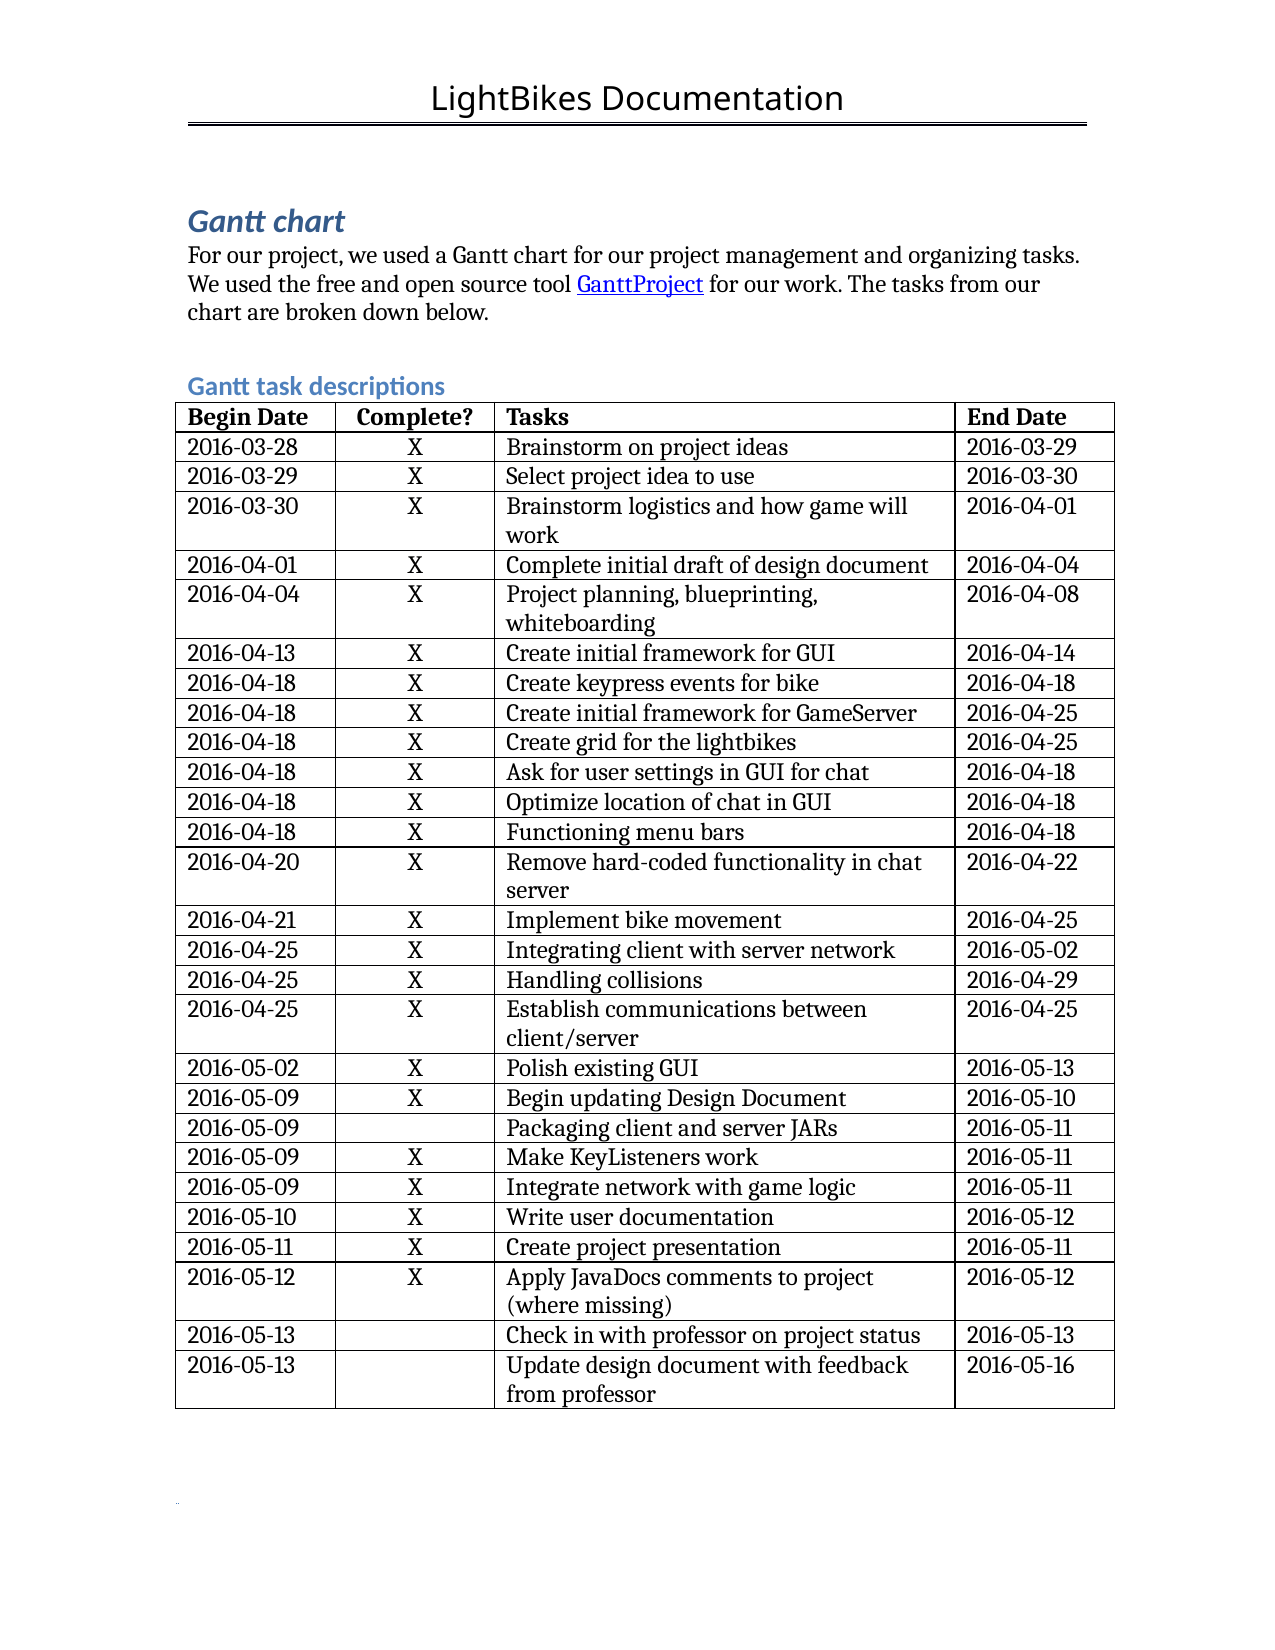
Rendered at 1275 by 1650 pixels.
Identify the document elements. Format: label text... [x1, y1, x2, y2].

table_cell 2016-04-08 [956, 580, 1114, 638]
table_cell X [336, 433, 494, 461]
table_cell Make KeyListeners work [495, 1143, 954, 1172]
table_cell 2016-04-04 [176, 580, 335, 638]
table_cell [336, 1351, 494, 1408]
table_cell Complete initial draft of design document [495, 551, 954, 579]
table_cell 2016-04-25 [956, 995, 1114, 1053]
table_cell 2016-04-18 [956, 669, 1114, 697]
table_cell 2016-04-29 [956, 966, 1114, 994]
table_cell X [336, 818, 494, 846]
table_cell 2016-04-25 [956, 699, 1114, 727]
table_cell 2016-04-21 [176, 906, 335, 935]
table_cell Remove hard-coded functionality in chat server [495, 848, 954, 905]
table_cell X [336, 728, 494, 757]
table_cell X [336, 580, 494, 638]
table_cell 2016-05-11 [956, 1143, 1114, 1172]
table_cell 2016-03-30 [956, 462, 1114, 491]
table_cell Write user documentation [495, 1203, 954, 1232]
table_cell X [336, 758, 494, 787]
table_cell Create initial framework for GUI [495, 639, 954, 668]
table_cell Brainstorm on project ideas [495, 433, 954, 461]
table_cell [336, 1114, 494, 1142]
table_cell 2016-04-14 [956, 639, 1114, 668]
table_cell Integrating client with server network [495, 936, 954, 964]
table_cell 2016-03-30 [176, 492, 335, 549]
table_cell 2016-03-29 [176, 462, 335, 491]
table_cell Establish communications between client/server [495, 995, 954, 1053]
table_cell 2016-04-18 [176, 699, 335, 727]
table_cell 2016-04-20 [176, 848, 335, 905]
table_cell 2016-04-18 [176, 669, 335, 697]
table_cell X [336, 1173, 494, 1202]
table_cell 2016-04-04 [956, 551, 1114, 579]
table_cell Begin updating Design Document [495, 1084, 954, 1112]
table_cell Implement bike movement [495, 906, 954, 935]
table_cell 2016-05-11 [956, 1114, 1114, 1142]
table_cell X [336, 788, 494, 817]
table_cell 2016-05-16 [956, 1351, 1114, 1408]
table_cell 2016-05-10 [956, 1084, 1114, 1112]
subtitle Gantt chart [187, 200, 1087, 241]
table_cell 2016-04-18 [176, 758, 335, 787]
table_cell 2016-05-11 [176, 1233, 335, 1261]
table_cell 2016-05-13 [176, 1321, 335, 1350]
table_cell 2016-04-25 [176, 995, 335, 1053]
table_cell 2016-05-12 [956, 1203, 1114, 1232]
table_cell 2016-05-10 [176, 1203, 335, 1232]
table_cell X [336, 551, 494, 579]
table_cell X [336, 906, 494, 935]
table_cell Select project idea to use [495, 462, 954, 491]
table_cell 2016-04-25 [956, 906, 1114, 935]
table_cell 2016-04-25 [176, 966, 335, 994]
table_cell 2016-04-18 [956, 758, 1114, 787]
table_cell Project planning, blueprinting, whiteboarding [495, 580, 954, 638]
table_cell 2016-04-18 [956, 818, 1114, 846]
table_cell X [336, 1203, 494, 1232]
table_cell 2016-05-13 [956, 1321, 1114, 1350]
table_cell Polish existing GUI [495, 1054, 954, 1083]
table_cell [336, 1321, 494, 1350]
table_cell X [336, 1263, 494, 1320]
table_cell 2016-05-11 [956, 1173, 1114, 1202]
table_cell X [336, 848, 494, 905]
table_cell X [336, 995, 494, 1053]
table_cell Packaging client and server JARs [495, 1114, 954, 1142]
table_cell 2016-04-22 [956, 848, 1114, 905]
table_cell 2016-05-02 [176, 1054, 335, 1083]
table_cell Create project presentation [495, 1233, 954, 1261]
table_cell 2016-04-01 [176, 551, 335, 579]
table_cell X [336, 699, 494, 727]
text For our project, we used a Gantt chart for our project management and organizing tasks. We used the free and open source tool GanttProject for our work. The tasks from our chart are broken down below. [187, 241, 1087, 327]
table_cell 2016-05-02 [956, 936, 1114, 964]
table_cell Create grid for the lightbikes [495, 728, 954, 757]
table_cell 2016-04-01 [956, 492, 1114, 549]
table_cell Handling collisions [495, 966, 954, 994]
table_cell 2016-04-18 [176, 788, 335, 817]
table_cell Integrate network with game logic [495, 1173, 954, 1202]
table_cell X [336, 1233, 494, 1261]
table_cell Create keypress events for bike [495, 669, 954, 697]
table_cell 2016-05-13 [956, 1054, 1114, 1083]
table_header End Date [956, 403, 1114, 431]
table_cell X [336, 936, 494, 964]
table_cell Optimize location of chat in GUI [495, 788, 954, 817]
table_cell X [336, 1054, 494, 1083]
table_cell Ask for user settings in GUI for chat [495, 758, 954, 787]
table_cell 2016-05-12 [956, 1263, 1114, 1320]
table_cell X [336, 966, 494, 994]
table_cell X [336, 1084, 494, 1112]
table_cell 2016-05-12 [176, 1263, 335, 1320]
table_cell 2016-04-18 [176, 728, 335, 757]
table_cell 2016-05-09 [176, 1084, 335, 1112]
table_cell X [336, 462, 494, 491]
table_cell X [336, 669, 494, 697]
table_header Begin Date [176, 403, 335, 431]
table_cell 2016-04-18 [176, 818, 335, 846]
table_cell X [336, 1143, 494, 1172]
table_cell 2016-04-18 [956, 788, 1114, 817]
table_cell 2016-04-25 [956, 728, 1114, 757]
table_cell 2016-03-29 [956, 433, 1114, 461]
table_cell 2016-04-25 [176, 936, 335, 964]
table_cell X [336, 639, 494, 668]
table_cell 2016-05-13 [176, 1351, 335, 1408]
table_cell 2016-05-09 [176, 1143, 335, 1172]
table_cell Brainstorm logistics and how game will work [495, 492, 954, 549]
table_cell 2016-05-09 [176, 1173, 335, 1202]
table_cell Check in with professor on project status [495, 1321, 954, 1350]
table_cell Functioning menu bars [495, 818, 954, 846]
subtitle Gantt task descriptions [187, 369, 1087, 402]
table_cell 2016-03-28 [176, 433, 335, 461]
table_cell Apply JavaDocs comments to project (where missing) [495, 1263, 954, 1320]
table_header Tasks [495, 403, 954, 431]
table_cell 2016-05-09 [176, 1114, 335, 1142]
table_header Complete? [336, 403, 494, 431]
table_cell 2016-05-11 [956, 1233, 1114, 1261]
table_cell 2016-04-13 [176, 639, 335, 668]
table_cell X [336, 492, 494, 549]
table_cell Create initial framework for GameServer [495, 699, 954, 727]
table_cell Update design document with feedback from professor [495, 1351, 954, 1408]
